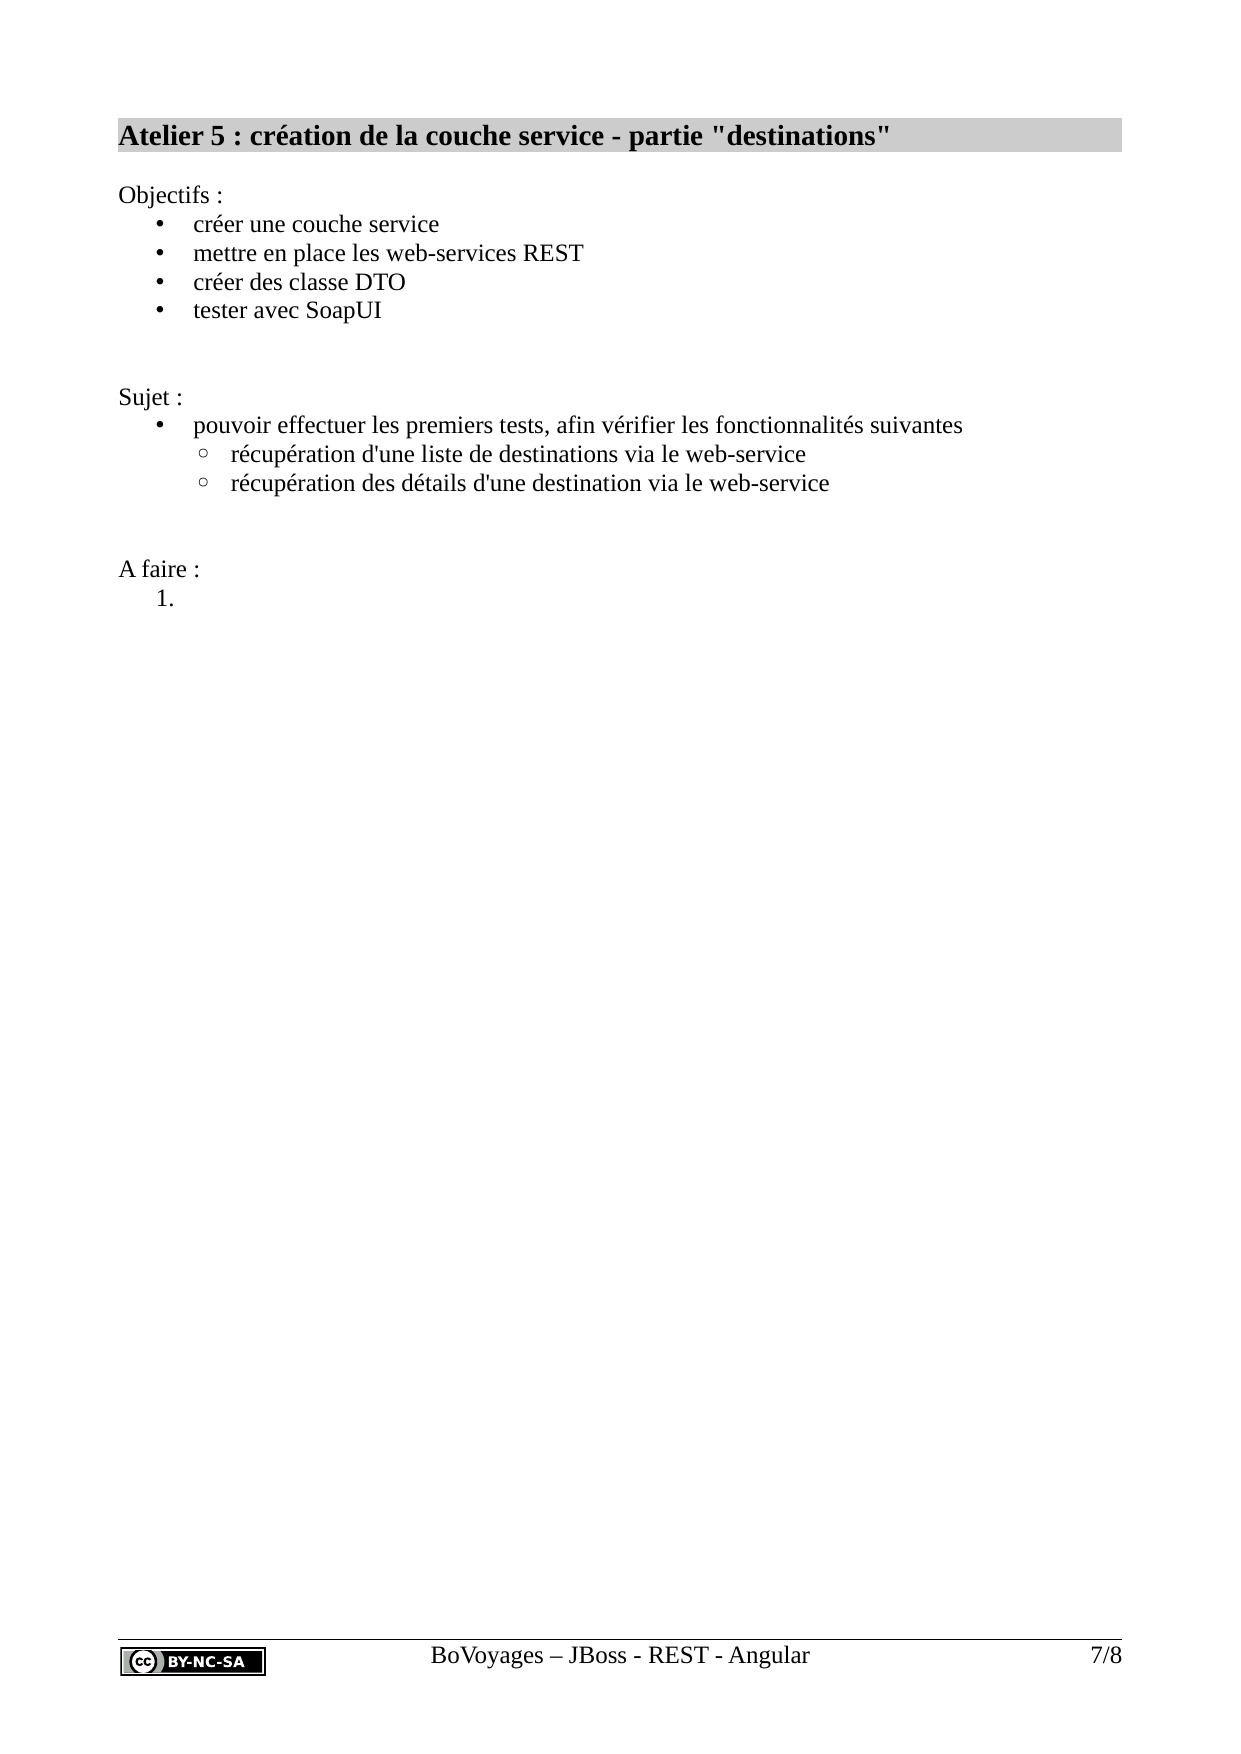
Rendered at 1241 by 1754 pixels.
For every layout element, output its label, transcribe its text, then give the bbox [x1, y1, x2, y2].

text A faire : [118, 554, 1122, 583]
list créer une couche service [156, 209, 1122, 238]
list récupération des détails d'une destination via le web-service [193, 468, 1122, 497]
list récupération d'une liste de destinations via le web-service [193, 439, 1122, 468]
text Atelier 5 : création de la couche service - partie "destinations" [118, 118, 1122, 152]
list créer des classe DTO [156, 267, 1122, 295]
list tester avec SoapUI [156, 295, 1122, 324]
list mettre en place les web-services REST [156, 238, 1122, 267]
text Sujet : [118, 382, 1122, 410]
list pouvoir effectuer les premiers tests, afin vérifier les fonctionnalités suivantes [156, 410, 1122, 439]
text Objectifs : [118, 180, 1122, 209]
